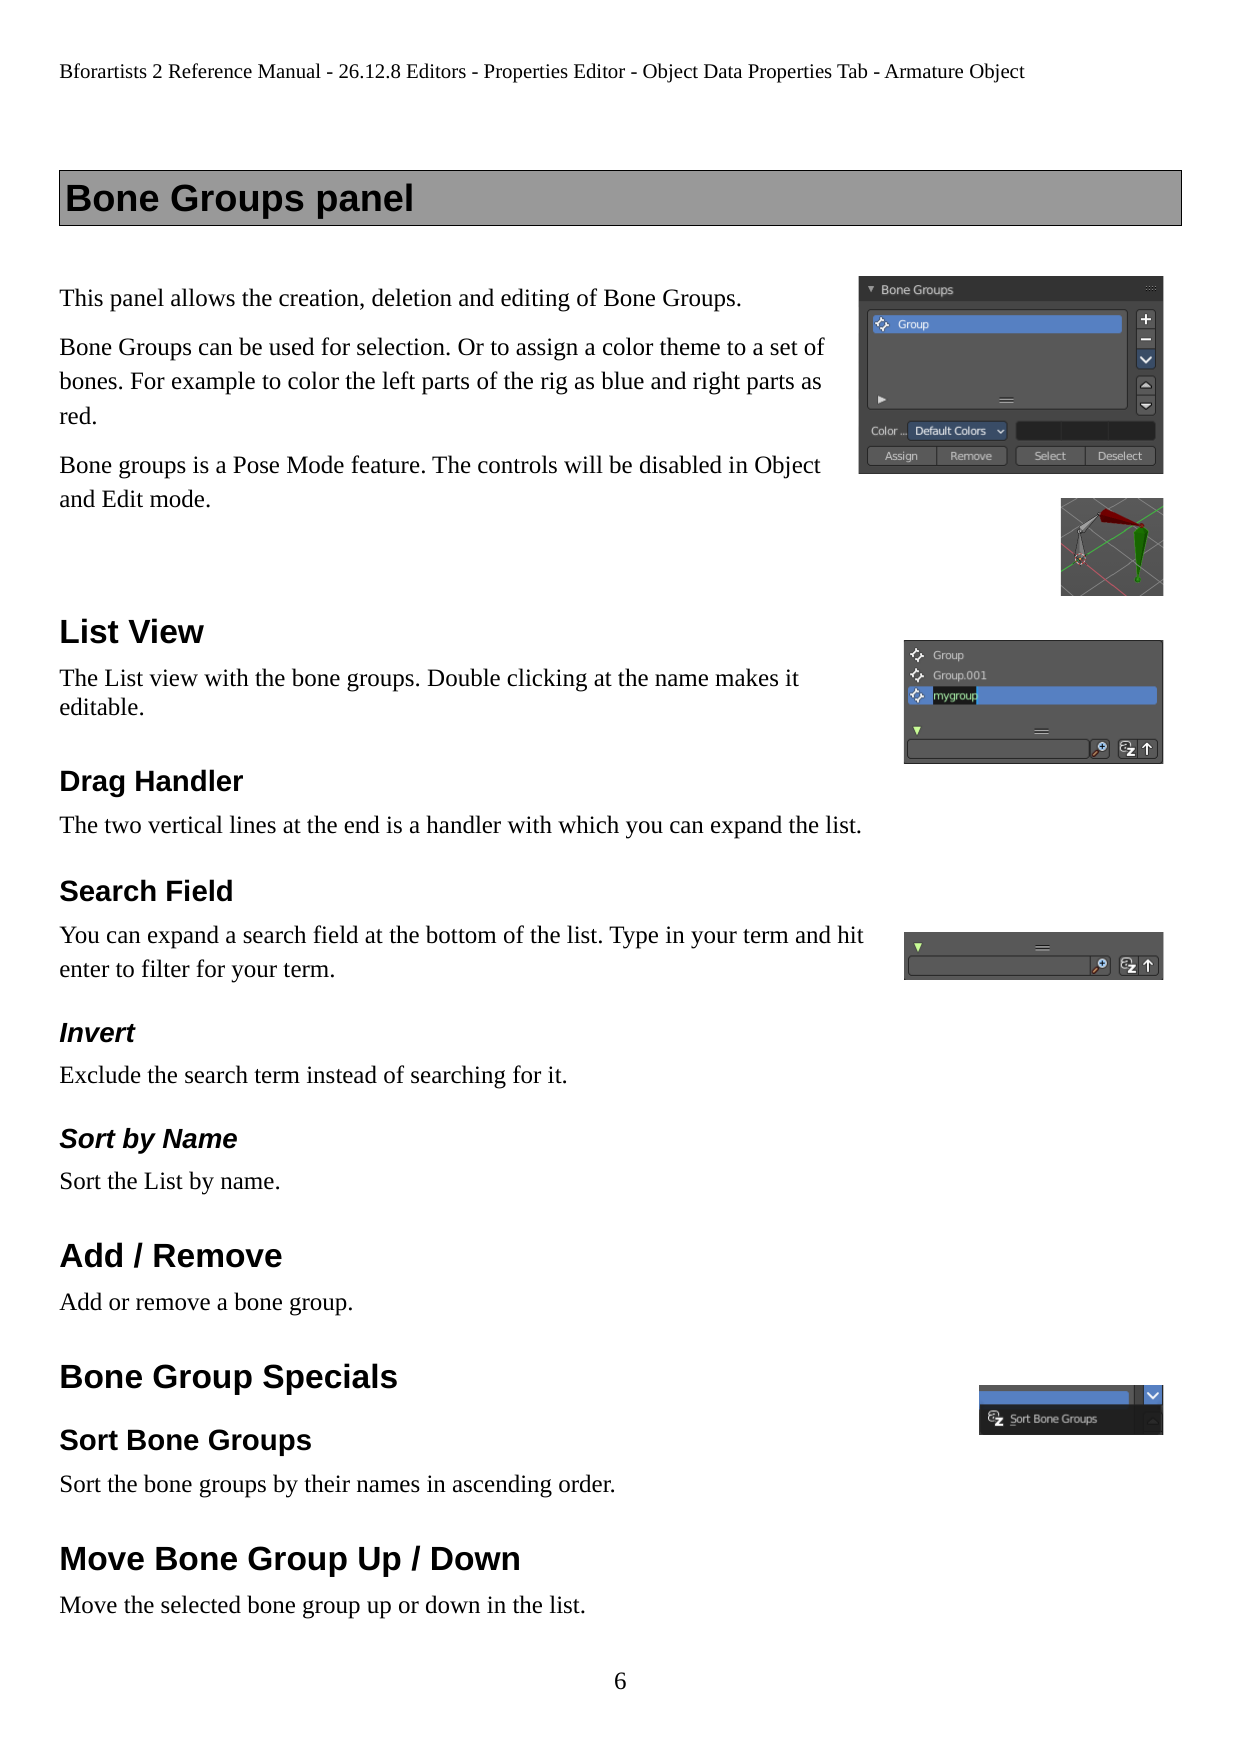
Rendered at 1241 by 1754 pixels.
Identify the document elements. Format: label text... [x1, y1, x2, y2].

table_header Bone Groups panel [60, 171, 1181, 225]
text Add or remove a bone group. [59, 1287, 1181, 1316]
picture [903, 640, 1164, 764]
subtitle List View [59, 612, 1181, 651]
text This panel allows the creation, deletion and editing of Bone Groups. [59, 283, 858, 312]
text You can expand a search field at the bottom of the list. Type in your term and hit enter to filter for your term. [59, 920, 1181, 983]
subtitle Search Field [59, 874, 1181, 907]
text Exclude the search term instead of searching for it. [59, 1060, 1181, 1089]
subtitle Move Bone Group Up / Down [59, 1539, 1181, 1578]
subtitle Invert [59, 1016, 1181, 1048]
subtitle Bone Group Specials [59, 1357, 1181, 1396]
text Sort the bone groups by their names in ascending order. [59, 1469, 1181, 1498]
text Move the selected bone group up or down in the list. [59, 1590, 1181, 1619]
text Bone Groups can be used for selection. Or to assign a color theme to a set of bones. For example to color the left parts of the rig as blue and right parts as red. [59, 332, 858, 430]
text The List view with the bone groups. Double clicking at the name makes it editable. [59, 663, 903, 721]
picture [979, 1385, 1164, 1435]
picture [1060, 498, 1164, 596]
subtitle Add / Remove [59, 1236, 1181, 1275]
subtitle Drag Handler [59, 764, 1181, 798]
text Bone groups is a Pose Mode feature. The controls will be disabled in Object and Edit mode. [59, 450, 1181, 513]
subtitle Sort Bone Groups [59, 1423, 1181, 1457]
subtitle Sort by Name [59, 1122, 1181, 1154]
picture [904, 932, 1164, 980]
picture [858, 276, 1164, 474]
text The two vertical lines at the end is a handler with which you can expand the list. [59, 810, 1181, 839]
text Sort the List by name. [59, 1166, 1181, 1195]
